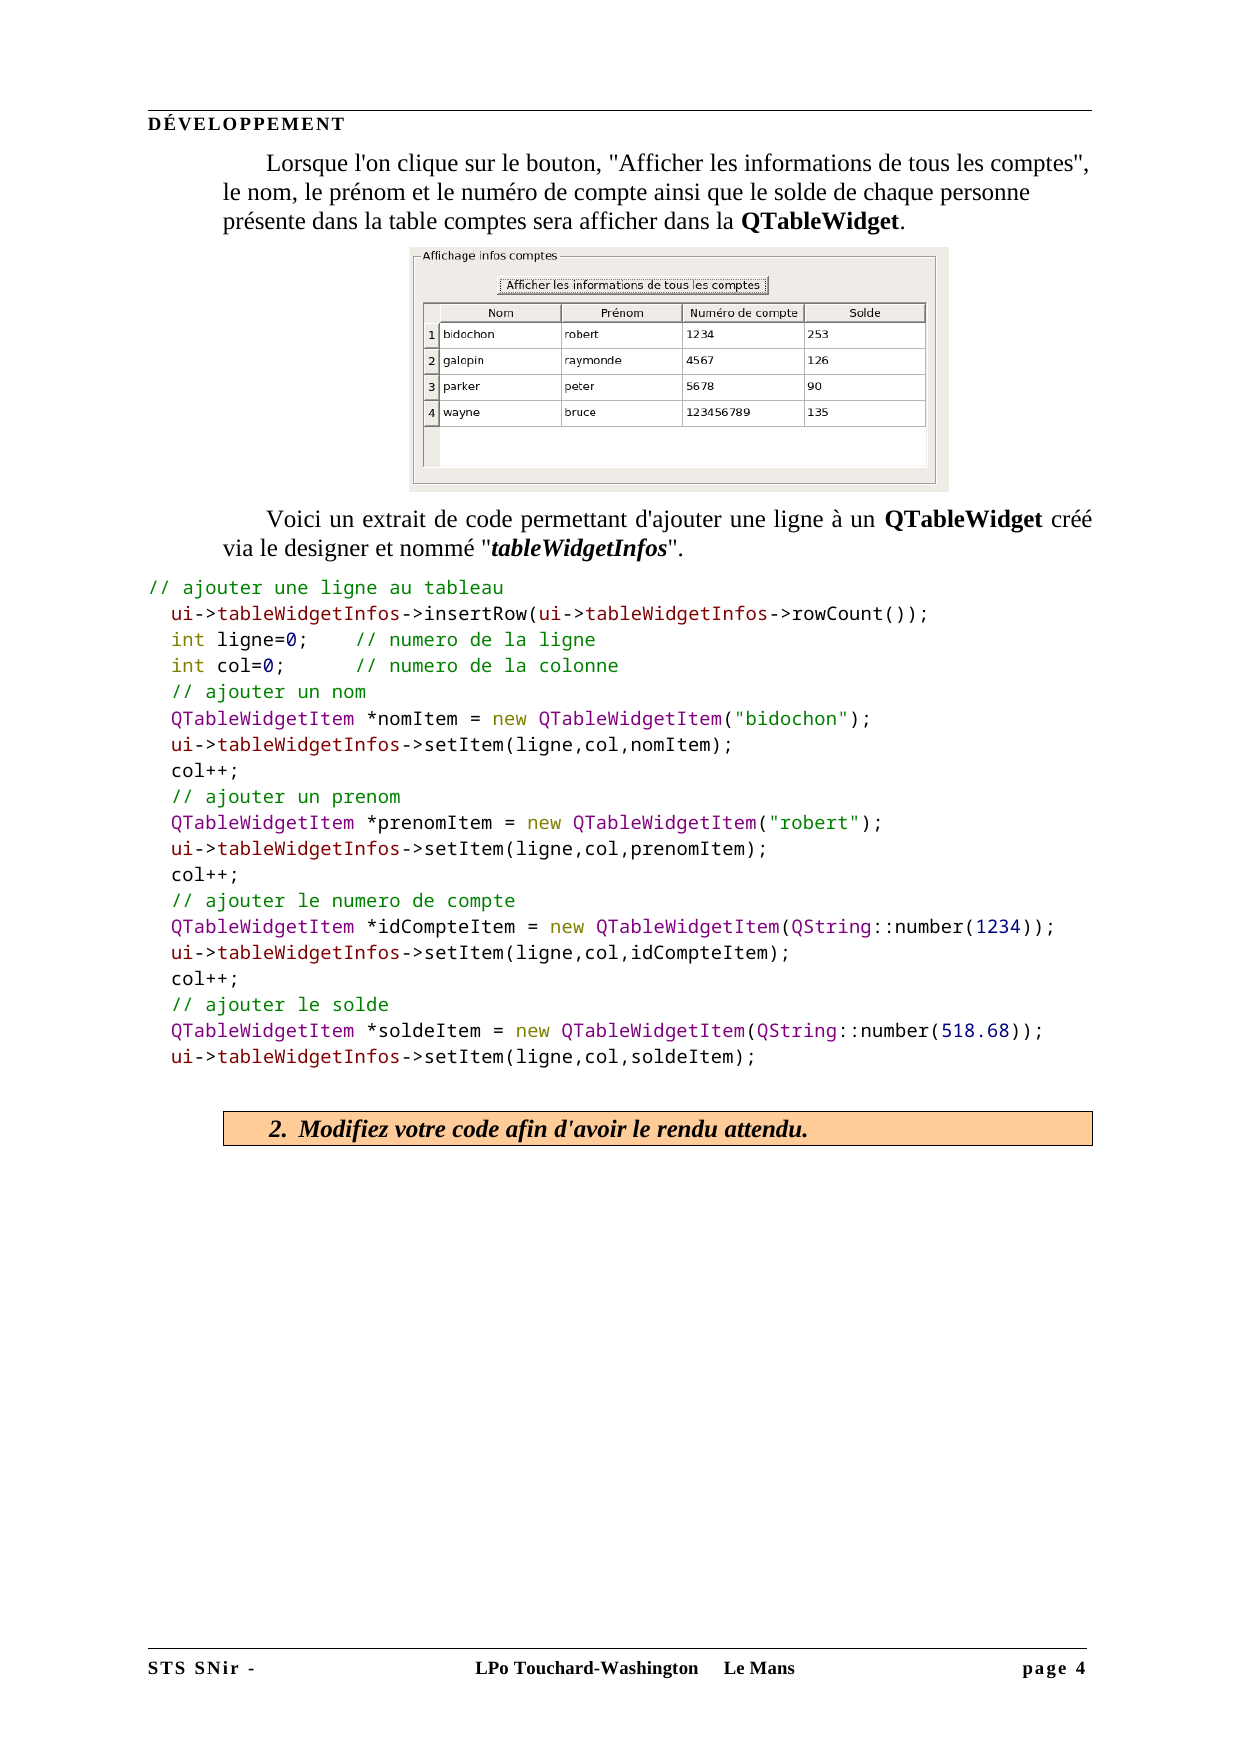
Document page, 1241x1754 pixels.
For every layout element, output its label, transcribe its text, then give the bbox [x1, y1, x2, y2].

text ui->tableWidgetInfos->setItem(ligne,col,nomItem); [148, 731, 1092, 757]
text // ajouter une ligne au tableau [148, 574, 1092, 600]
text // ajouter un prenom [148, 783, 1092, 809]
text // ajouter le numero de compte [148, 887, 1092, 913]
text ui->tableWidgetInfos->setItem(ligne,col,prenomItem); [148, 835, 1092, 861]
text QTableWidgetItem *prenomItem = new QTableWidgetItem("robert"); [148, 809, 1092, 835]
text col++; [148, 965, 1092, 991]
text ui->tableWidgetInfos->insertRow(ui->tableWidgetInfos->rowCount()); [148, 600, 1092, 626]
text QTableWidgetItem *soldeItem = new QTableWidgetItem(QString::number(518.68)); [148, 1017, 1092, 1043]
list Modifiez votre code afin d'avoir le rendu attendu. [224, 1112, 1092, 1145]
text // ajouter le solde [148, 991, 1092, 1017]
text QTableWidgetItem *nomItem = new QTableWidgetItem("bidochon"); [148, 704, 1092, 731]
text int col=0; // numero de la colonne [148, 652, 1092, 678]
text Lorsque l'on clique sur le bouton, "Afficher les informations de tous les comptes", le nom, le prénom et le numéro de compte ainsi que le solde de chaque personne présente dans la table comptes sera afficher dans la QTableWidget. [223, 148, 1092, 235]
text ui->tableWidgetInfos->setItem(ligne,col,soldeItem); [148, 1043, 1092, 1069]
text ui->tableWidgetInfos->setItem(ligne,col,idCompteItem); [148, 939, 1092, 965]
text int ligne=0; // numero de la ligne [148, 626, 1092, 652]
text col++; [148, 861, 1092, 887]
text col++; [148, 757, 1092, 783]
picture [409, 247, 949, 492]
text Voici un extrait de code permettant d'ajouter une ligne à un QTableWidget créé via le designer et nommé "tableWidgetInfos". [223, 504, 1092, 562]
text QTableWidgetItem *idCompteItem = new QTableWidgetItem(QString::number(1234)); [148, 913, 1092, 939]
text // ajouter un nom [148, 678, 1092, 704]
